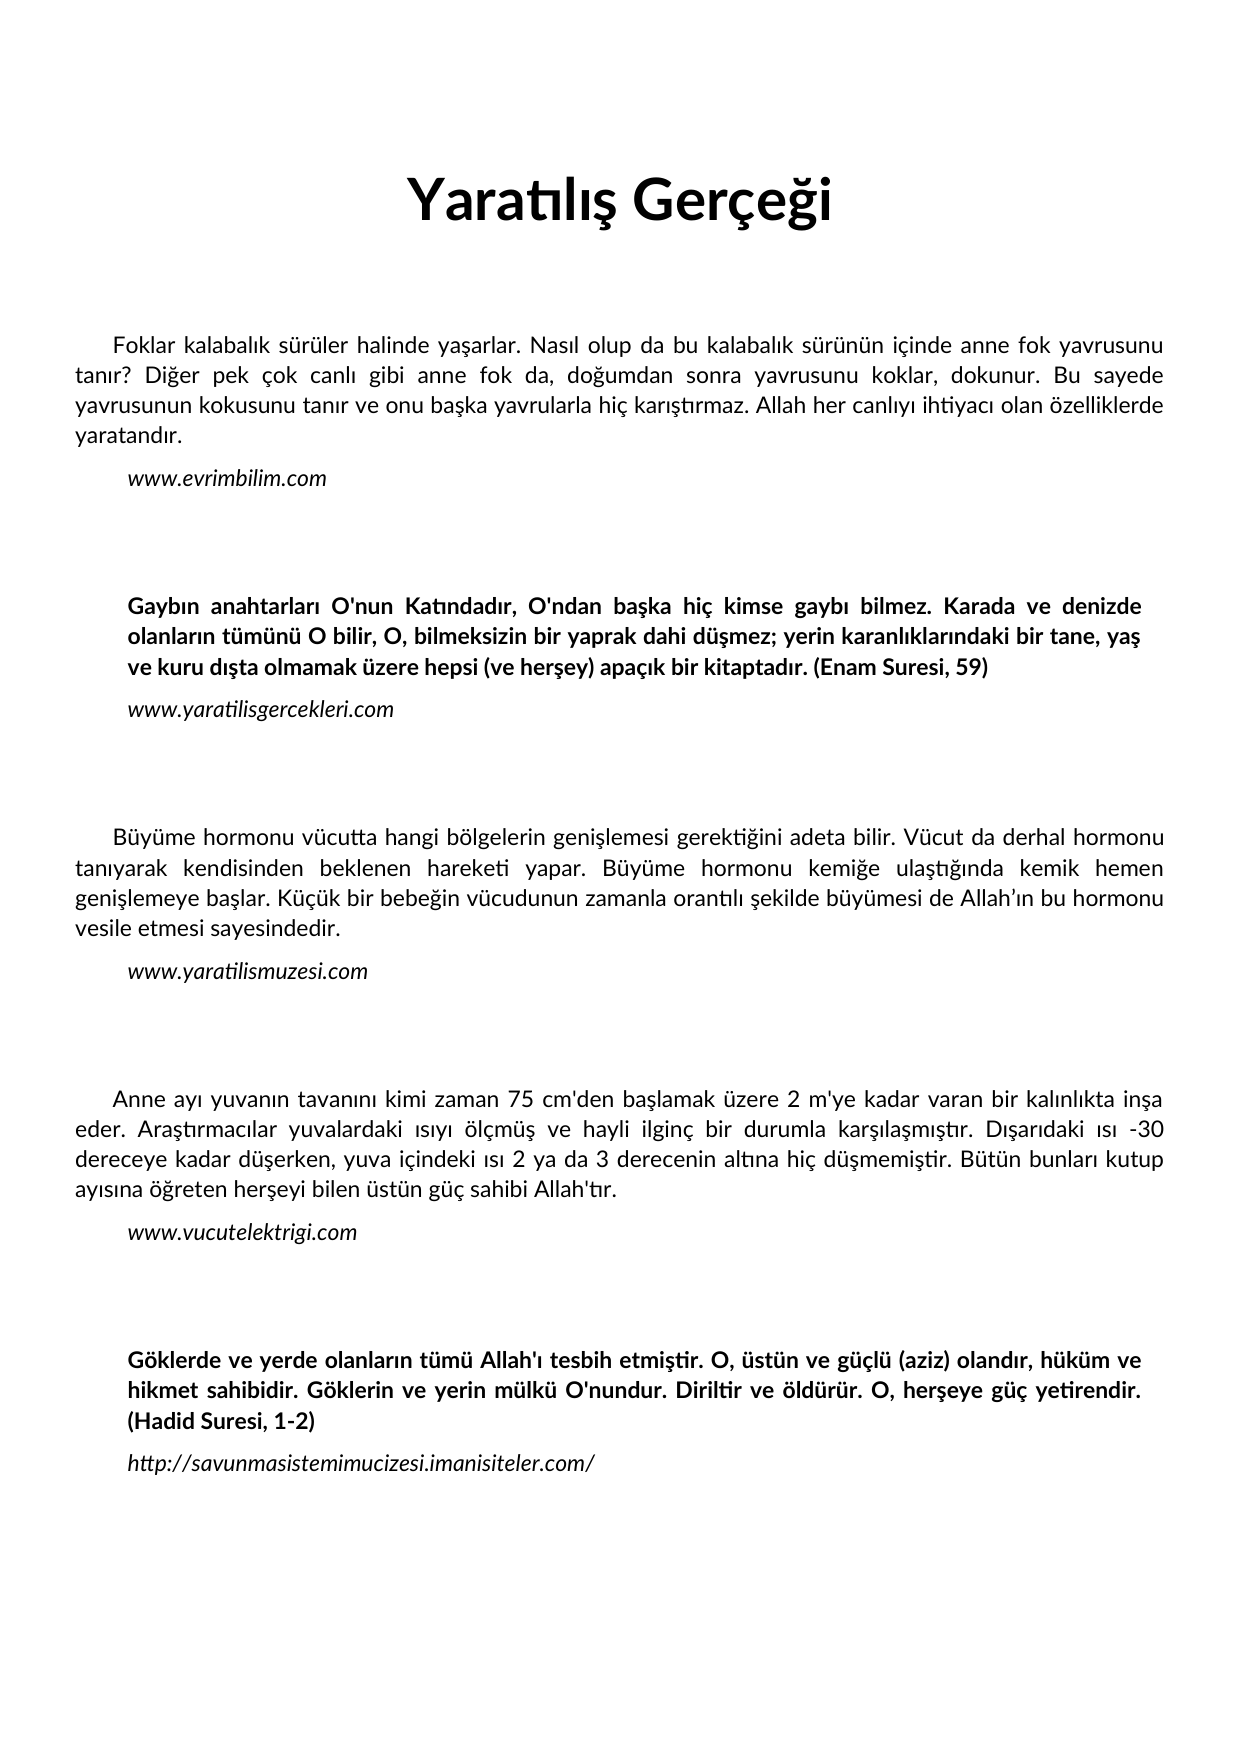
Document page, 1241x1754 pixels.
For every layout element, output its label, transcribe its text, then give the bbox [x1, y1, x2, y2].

text Foklar kalabalık sürüler halinde yaşarlar. Nasıl olup da bu kalabalık sürünün içinde anne fok yavrusunu tanır? Diğer pek çok canlı gibi anne fok da, doğumdan sonra yavrusunu koklar, dokunur. Bu sayede yavrusunun kokusunu tanır ve onu başka yavrularla hiç karıştırmaz. Allah her canlıyı ihtiyacı olan özelliklerde yaratandır. [75, 330, 1165, 448]
text Göklerde ve yerde olanların tümü Allah'ı tesbih etmiştir. O, üstün ve güçlü (aziz) olandır, hüküm ve hikmet sahibidir. Göklerin ve yerin mülkü O'nundur. Diriltir ve öldürür. O, herşeye güç yetirendir. (Hadid Suresi, 1-2) [127, 1346, 1143, 1434]
text http://savunmasistemimucizesi.imanisiteler.com/ [127, 1449, 1143, 1477]
text Anne ayı yuvanın tavanını kimi zaman 75 cm'den başlamak üzere 2 m'ye kadar varan bir kalınlıkta inşa eder. Araştırmacılar yuvalardaki ısıyı ölçmüş ve hayli ilginç bir durumla karşılaşmıştır. Dışarıdaki ısı -30 dereceye kadar düşerken, yuva içindeki ısı 2 ya da 3 derecenin altına hiç düşmemiştir. Bütün bunları kutup ayısına öğreten herşeyi bilen üstün güç sahibi Allah'tır. [75, 1084, 1165, 1203]
text www.yaratilismuzesi.com [127, 956, 1143, 984]
text Büyüme hormonu vücutta hangi bölgelerin genişlemesi gerektiğini adeta bilir. Vücut da derhal hormonu tanıyarak kendisinden beklenen hareketi yapar. Büyüme hormonu kemiğe ulaştığında kemik hemen genişlemeye başlar. Küçük bir bebeğin vücudunun zamanla orantılı şekilde büyümesi de Allah’ın bu hormonu vesile etmesi sayesindedir. [75, 823, 1165, 941]
text www.vucutelektrigi.com [127, 1218, 1143, 1245]
text www.yaratilisgercekleri.com [127, 695, 1143, 722]
text www.evrimbilim.com [127, 464, 1143, 491]
text Gaybın anahtarları O'nun Katındadır, O'ndan başka hiç kimse gaybı bilmez. Karada ve denizde olanların tümünü O bilir, O, bilmeksizin bir yaprak dahi düşmez; yerin karanlıklarındaki bir tane, yaş ve kuru dışta olmamak üzere hepsi (ve herşey) apaçık bir kitaptadır. (Enam Suresi, 59) [127, 592, 1143, 680]
subtitle Yaratılış Gerçeği [75, 162, 1165, 232]
